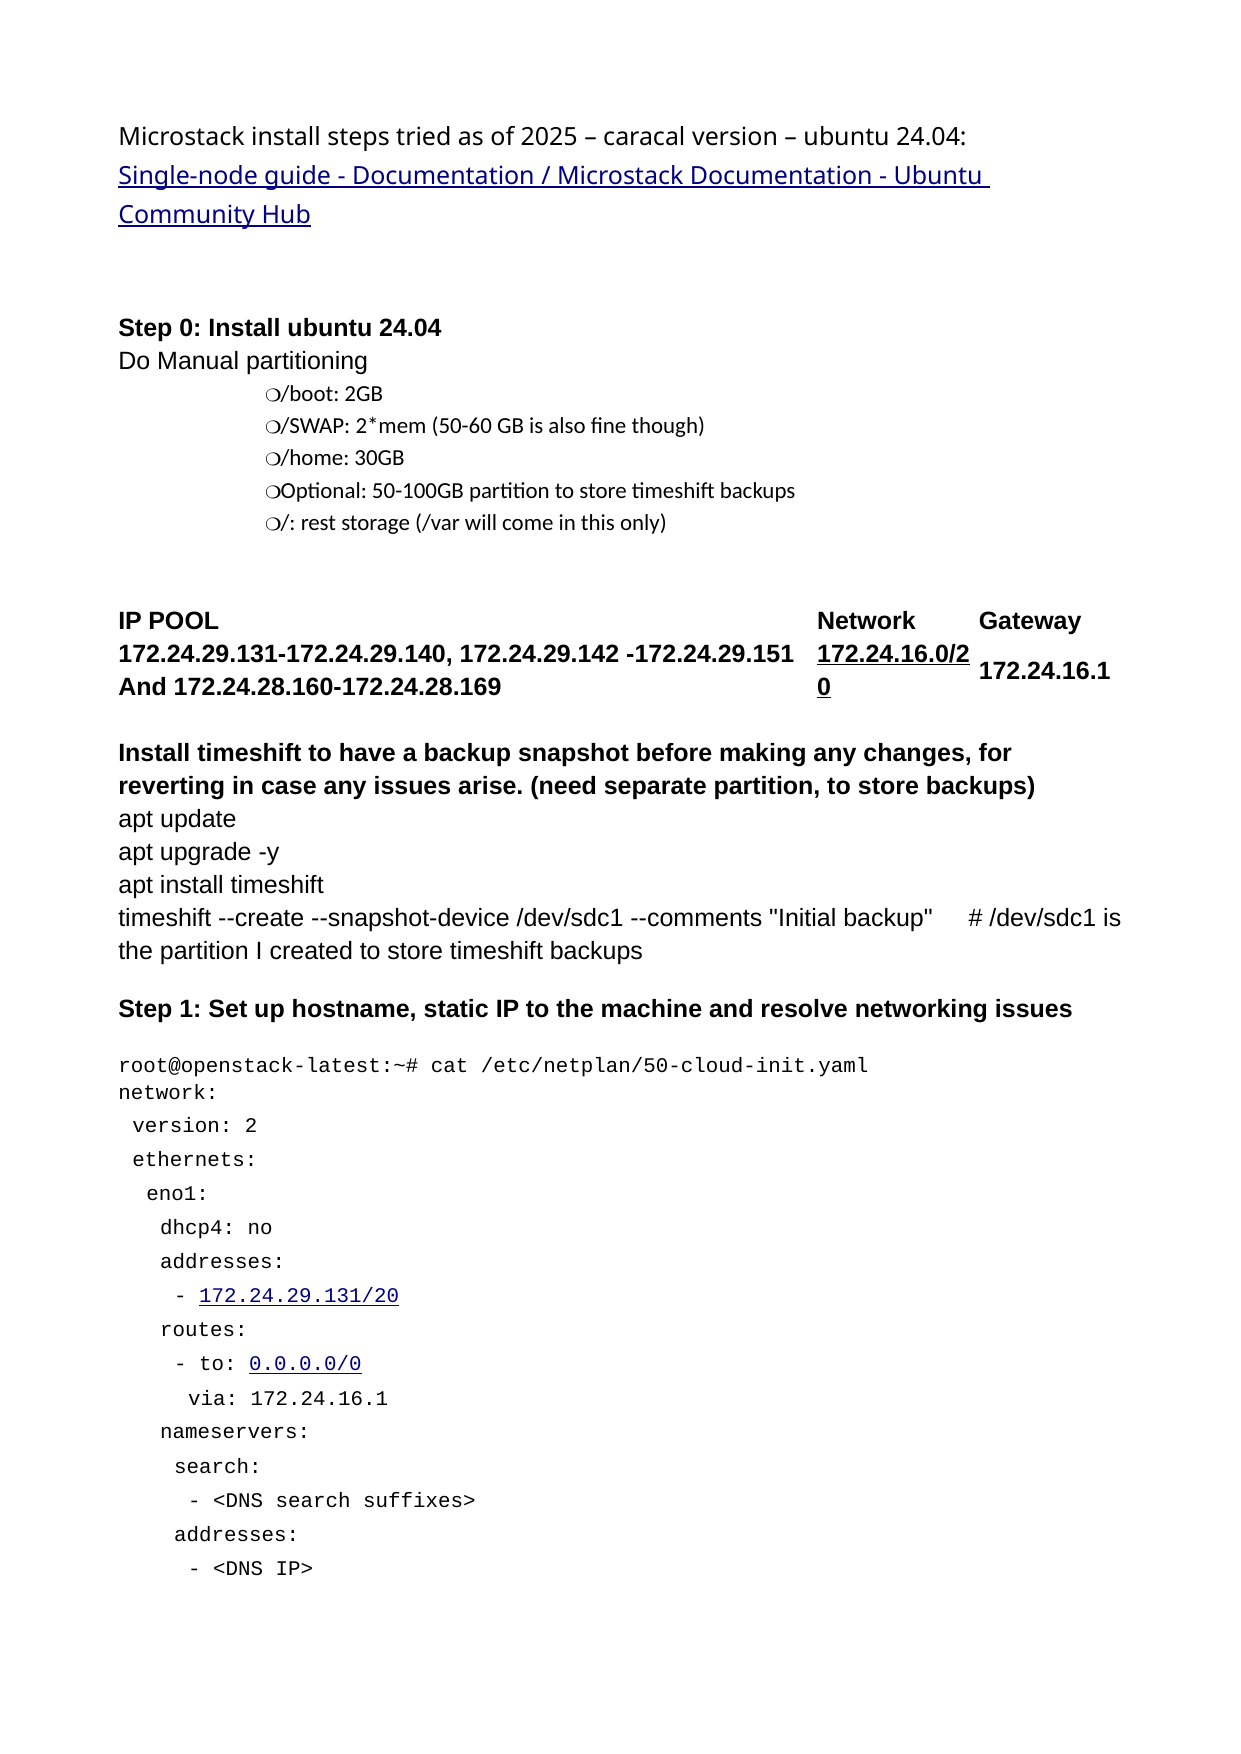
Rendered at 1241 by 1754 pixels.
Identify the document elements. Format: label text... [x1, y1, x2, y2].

text Step 1: Set up hostname, static IP to the machine and resolve networking issues [118, 994, 1122, 1023]
list /: rest storage (/var will come in this only) [118, 508, 1122, 536]
table_header IP POOL [118, 606, 817, 639]
text addresses: [118, 1245, 1122, 1275]
list Optional: 50-100GB partition to store timeshift backups [118, 476, 1122, 504]
list /SWAP: 2*mem (50-60 GB is also fine though) [118, 411, 1122, 439]
text search: [118, 1449, 1122, 1479]
text Install timeshift to have a backup snapshot before making any changes, for reverting in case any issues arise. (need separate partition, to store backups) apt update [118, 738, 1122, 833]
table_header Gateway [979, 606, 1122, 639]
text via: 172.24.16.1 [118, 1381, 1122, 1411]
table_cell 172.24.16.1 [979, 639, 1122, 705]
text apt upgrade -y [118, 837, 1122, 866]
list /home: 30GB [118, 443, 1122, 472]
text version: 2 [118, 1109, 1122, 1139]
list /boot: 2GB [118, 379, 1122, 407]
table_cell 172.24.29.131-172.24.29.140, 172.24.29.142 -172.24.29.151 And 172.24.28.160-172.24.28.169 [118, 639, 817, 705]
text - <DNS search suffixes> [118, 1484, 1122, 1513]
text network: [118, 1082, 1122, 1105]
text nameservers: [118, 1416, 1122, 1445]
text routes: [118, 1313, 1122, 1343]
text addresses: [118, 1518, 1122, 1547]
text - <DNS IP> [118, 1552, 1122, 1581]
text ethernets: [118, 1143, 1122, 1173]
text apt install timeshift [118, 870, 1122, 899]
text root@openstack-latest:~# cat /etc/netplan/50-cloud-init.yaml [118, 1027, 1122, 1078]
text dhcp4: no [118, 1211, 1122, 1241]
table_cell 172.24.16.0/20 [817, 639, 978, 705]
text timeshift --create --snapshot-device /dev/sdc1 --comments "Initial backup" # /dev/sdc1 is the partition I created to store timeshift backups [118, 903, 1122, 965]
text eno1: [118, 1177, 1122, 1207]
text - 172.24.29.131/20 [118, 1279, 1122, 1309]
text Microstack install steps tried as of 2025 – caracal version – ubuntu 24.04: Single-node guide - Documentation / Microstack Documentation - Ubuntu Community Hub Step 0: Install ubuntu 24.04 Do Manual partitioning [118, 118, 1122, 375]
text - to: 0.0.0.0/0 [118, 1347, 1122, 1377]
table_header Network [817, 606, 978, 639]
